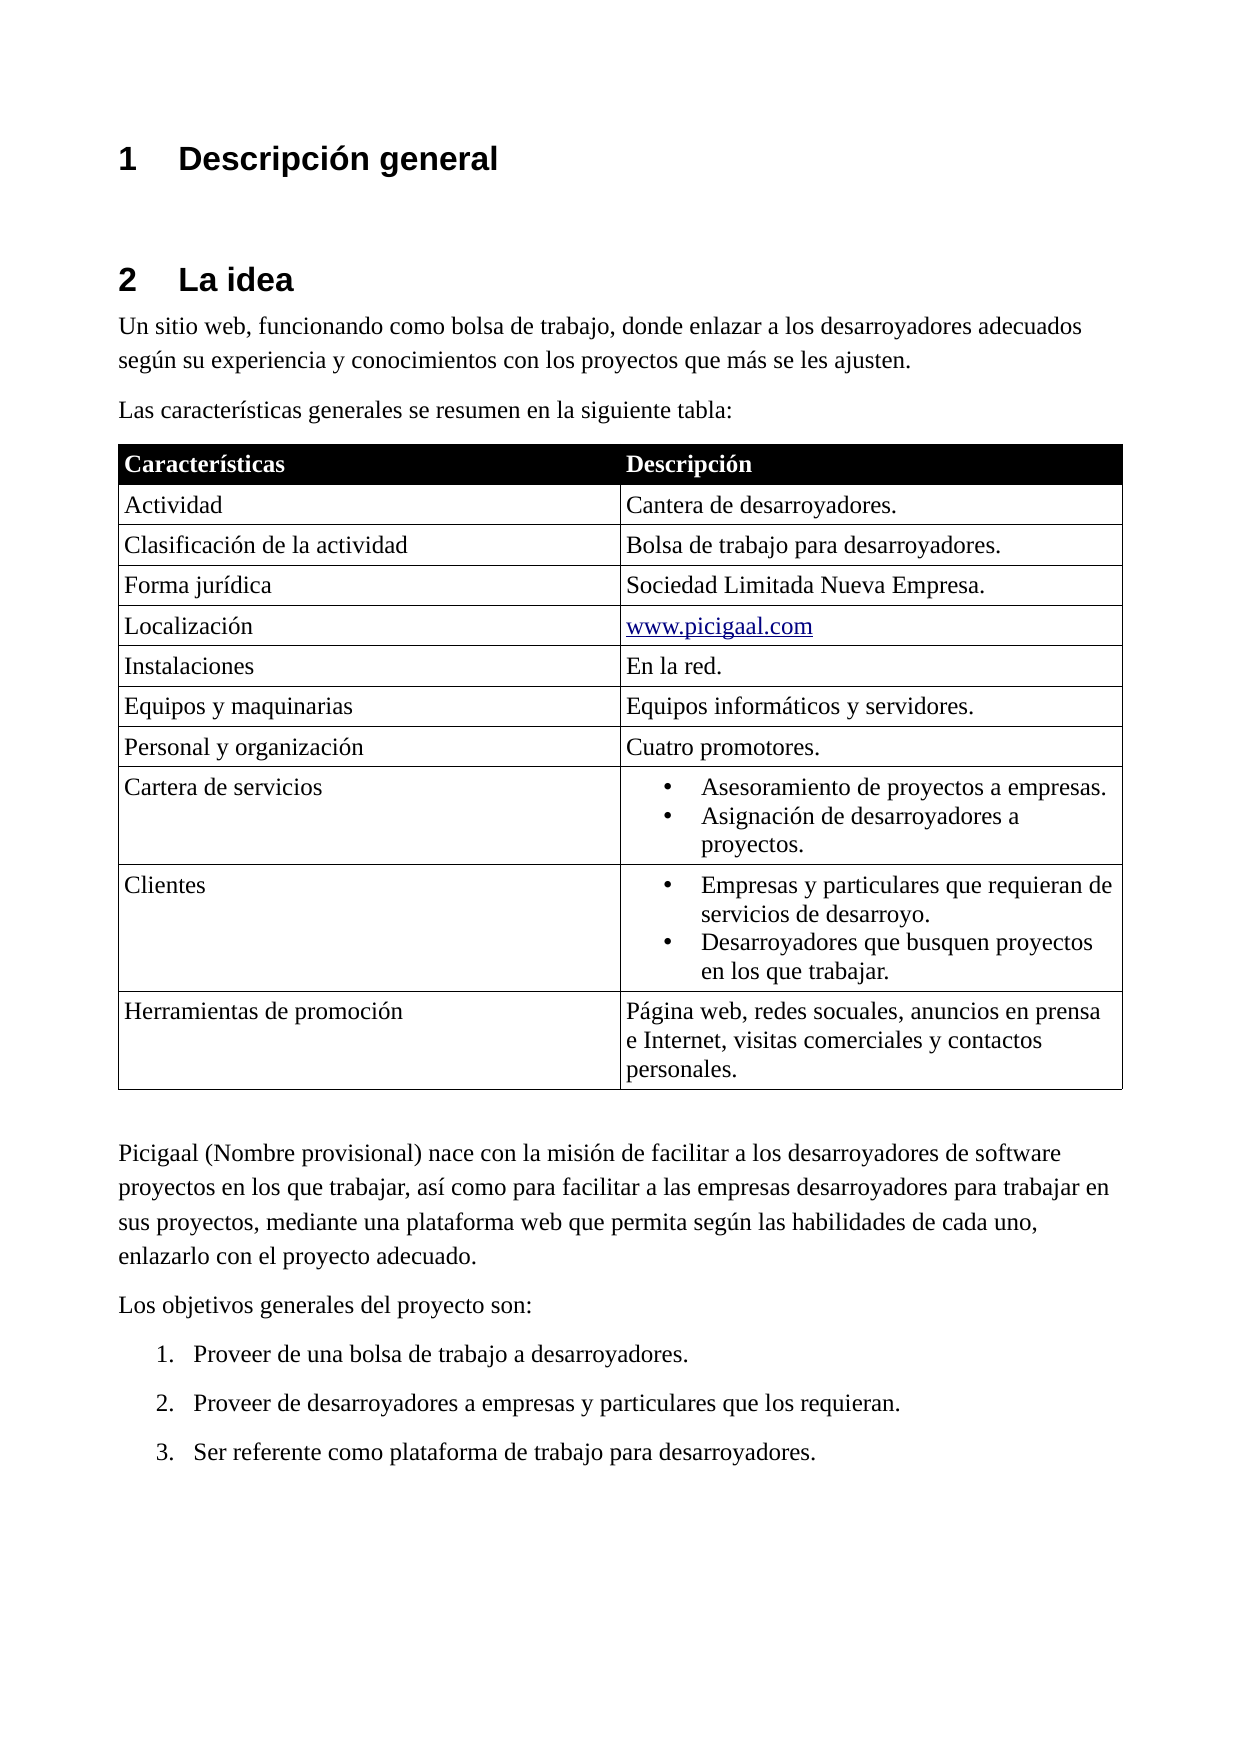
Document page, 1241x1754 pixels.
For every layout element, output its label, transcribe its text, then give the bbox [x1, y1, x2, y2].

table_cell Asesoramiento de proyectos a empresas. Asignación de desarroyadores a proyectos. [621, 767, 1122, 864]
table_cell Empresas y particulares que requieran de servicios de desarroyo. Desarroyadores que busquen proyectos en los que trabajar. [621, 865, 1122, 991]
text Los objetivos generales del proyecto son: [118, 1290, 1122, 1319]
text Las características generales se resumen en la siguiente tabla: [118, 395, 1122, 423]
list Proveer de una bolsa de trabajo a desarroyadores. [156, 1339, 1122, 1368]
table_cell Localización [119, 606, 620, 645]
table_cell Cantera de desarroyadores. [621, 485, 1122, 524]
table_cell Actividad [119, 485, 620, 524]
table_cell Bolsa de trabajo para desarroyadores. [621, 525, 1122, 565]
list Proveer de desarroyadores a empresas y particulares que los requieran. [156, 1388, 1122, 1417]
table_cell Clasificación de la actividad [119, 525, 620, 565]
table_cell www.picigaal.com [621, 606, 1122, 645]
table_cell Forma jurídica [119, 566, 620, 605]
table_cell Página web, redes socuales, anuncios en prensa e Internet, visitas comerciales y contactos personales. [621, 992, 1122, 1088]
table_cell Instalaciones [119, 646, 620, 686]
text Un sitio web, funcionando como bolsa de trabajo, donde enlazar a los desarroyadores adecuados según su experiencia y conocimientos con los proyectos que más se les ajusten. [118, 311, 1122, 374]
table_cell Cuatro promotores. [621, 727, 1122, 766]
table_cell Equipos y maquinarias [119, 687, 620, 726]
table_header Características [119, 445, 620, 484]
subtitle Descripción general [118, 139, 1122, 178]
list Ser referente como plataforma de trabajo para desarroyadores. [156, 1437, 1122, 1466]
subtitle La idea [118, 260, 1122, 299]
table_cell Personal y organización [119, 727, 620, 766]
table_cell Sociedad Limitada Nueva Empresa. [621, 566, 1122, 605]
table_cell Clientes [119, 865, 620, 991]
table_header Descripción [621, 445, 1122, 484]
table_cell En la red. [621, 646, 1122, 686]
table_cell Equipos informáticos y servidores. [621, 687, 1122, 726]
table_cell Herramientas de promoción [119, 992, 620, 1088]
text Picigaal (Nombre provisional) nace con la misión de facilitar a los desarroyadores de software proyectos en los que trabajar, así como para facilitar a las empresas desarroyadores para trabajar en sus proyectos, mediante una plataforma web que permita según las habilidades de cada uno, enlazarlo con el proyecto adecuado. [118, 1138, 1122, 1270]
table_cell Cartera de servicios [119, 767, 620, 864]
